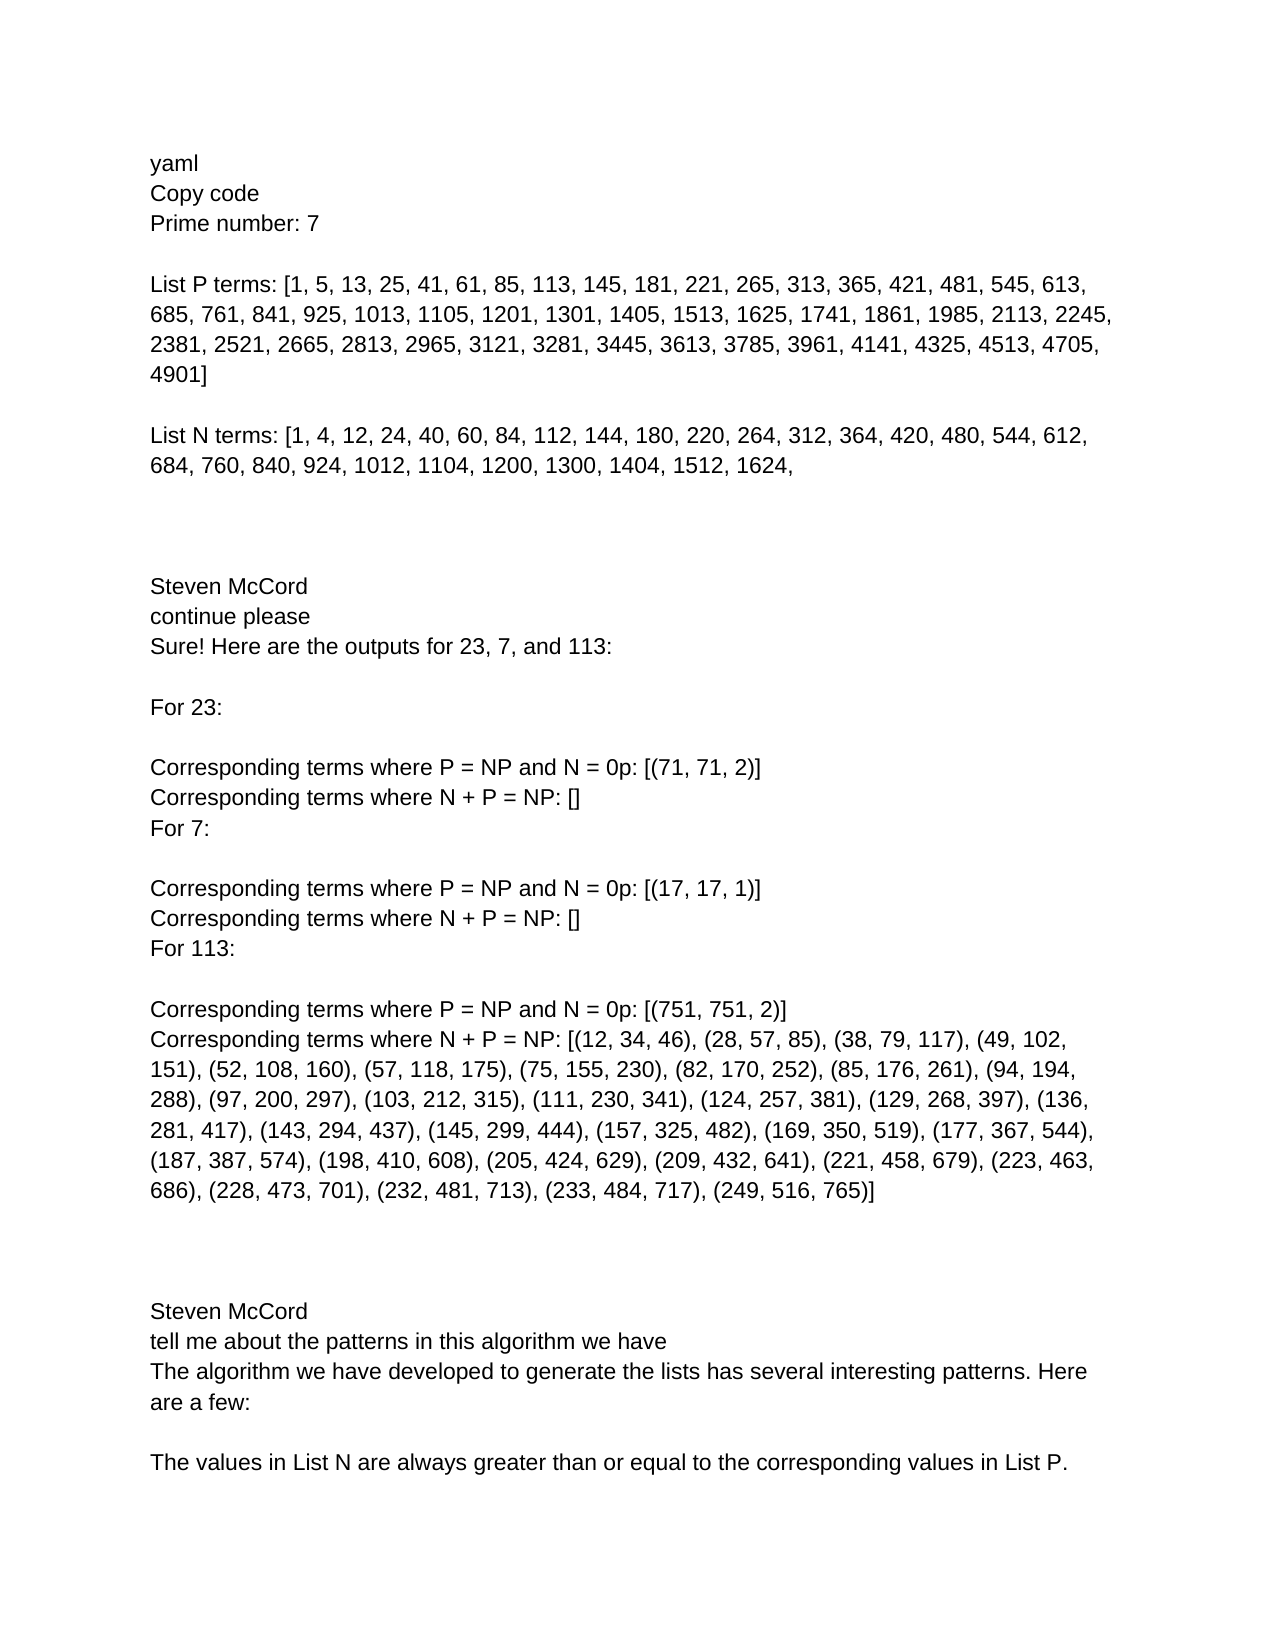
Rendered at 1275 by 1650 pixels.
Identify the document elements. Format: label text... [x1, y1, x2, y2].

text Copy code [150, 180, 1125, 207]
text Corresponding terms where N + P = NP: [(12, 34, 46), (28, 57, 85), (38, 79, 117), (49, 102, 151), (52, 108, 160), (57, 118, 175), (75, 155, 230), (82, 170, 252), (85, 176, 261), (94, 194, 288), (97, 200, 297), (103, 212, 315), (111, 230, 341), (124, 257, 381), (129, 268, 397), (136, 281, 417), (143, 294, 437), (145, 299, 444), (157, 325, 482), (169, 350, 519), (177, 367, 544), (187, 387, 574), (198, 410, 608), (205, 424, 629), (209, 432, 641), (221, 458, 679), (223, 463, 686), (228, 473, 701), (232, 481, 713), (233, 484, 717), (249, 516, 765)] [150, 1026, 1125, 1203]
text yaml [150, 150, 1125, 176]
text Prime number: 7 [150, 210, 1125, 237]
text For 113: [150, 935, 1125, 962]
text Corresponding terms where P = NP and N = 0p: [(751, 751, 2)] [150, 996, 1125, 1022]
text Steven McCord [150, 573, 1125, 599]
text For 23: [150, 694, 1125, 720]
text List N terms: [1, 4, 12, 24, 40, 60, 84, 112, 144, 180, 220, 264, 312, 364, 420, 480, 544, 612, 684, 760, 840, 924, 1012, 1104, 1200, 1300, 1404, 1512, 1624, [150, 422, 1125, 478]
text continue please [150, 603, 1125, 629]
text List P terms: [1, 5, 13, 25, 41, 61, 85, 113, 145, 181, 221, 265, 313, 365, 421, 481, 545, 613, 685, 761, 841, 925, 1013, 1105, 1201, 1301, 1405, 1513, 1625, 1741, 1861, 1985, 2113, 2245, 2381, 2521, 2665, 2813, 2965, 3121, 3281, 3445, 3613, 3785, 3961, 4141, 4325, 4513, 4705, 4901] [150, 271, 1125, 388]
text Sure! Here are the outputs for 23, 7, and 113: [150, 633, 1125, 660]
text Corresponding terms where P = NP and N = 0p: [(17, 17, 1)] [150, 875, 1125, 901]
text Steven McCord [150, 1298, 1125, 1324]
text Corresponding terms where N + P = NP: [] [150, 905, 1125, 932]
text For 7: [150, 814, 1125, 841]
text The algorithm we have developed to generate the lists has several interesting patterns. Here are a few: [150, 1358, 1125, 1415]
text Corresponding terms where N + P = NP: [] [150, 784, 1125, 811]
text The values in List N are always greater than or equal to the corresponding values in List P. [150, 1449, 1125, 1475]
text tell me about the patterns in this algorithm we have [150, 1328, 1125, 1354]
text Corresponding terms where P = NP and N = 0p: [(71, 71, 2)] [150, 754, 1125, 781]
